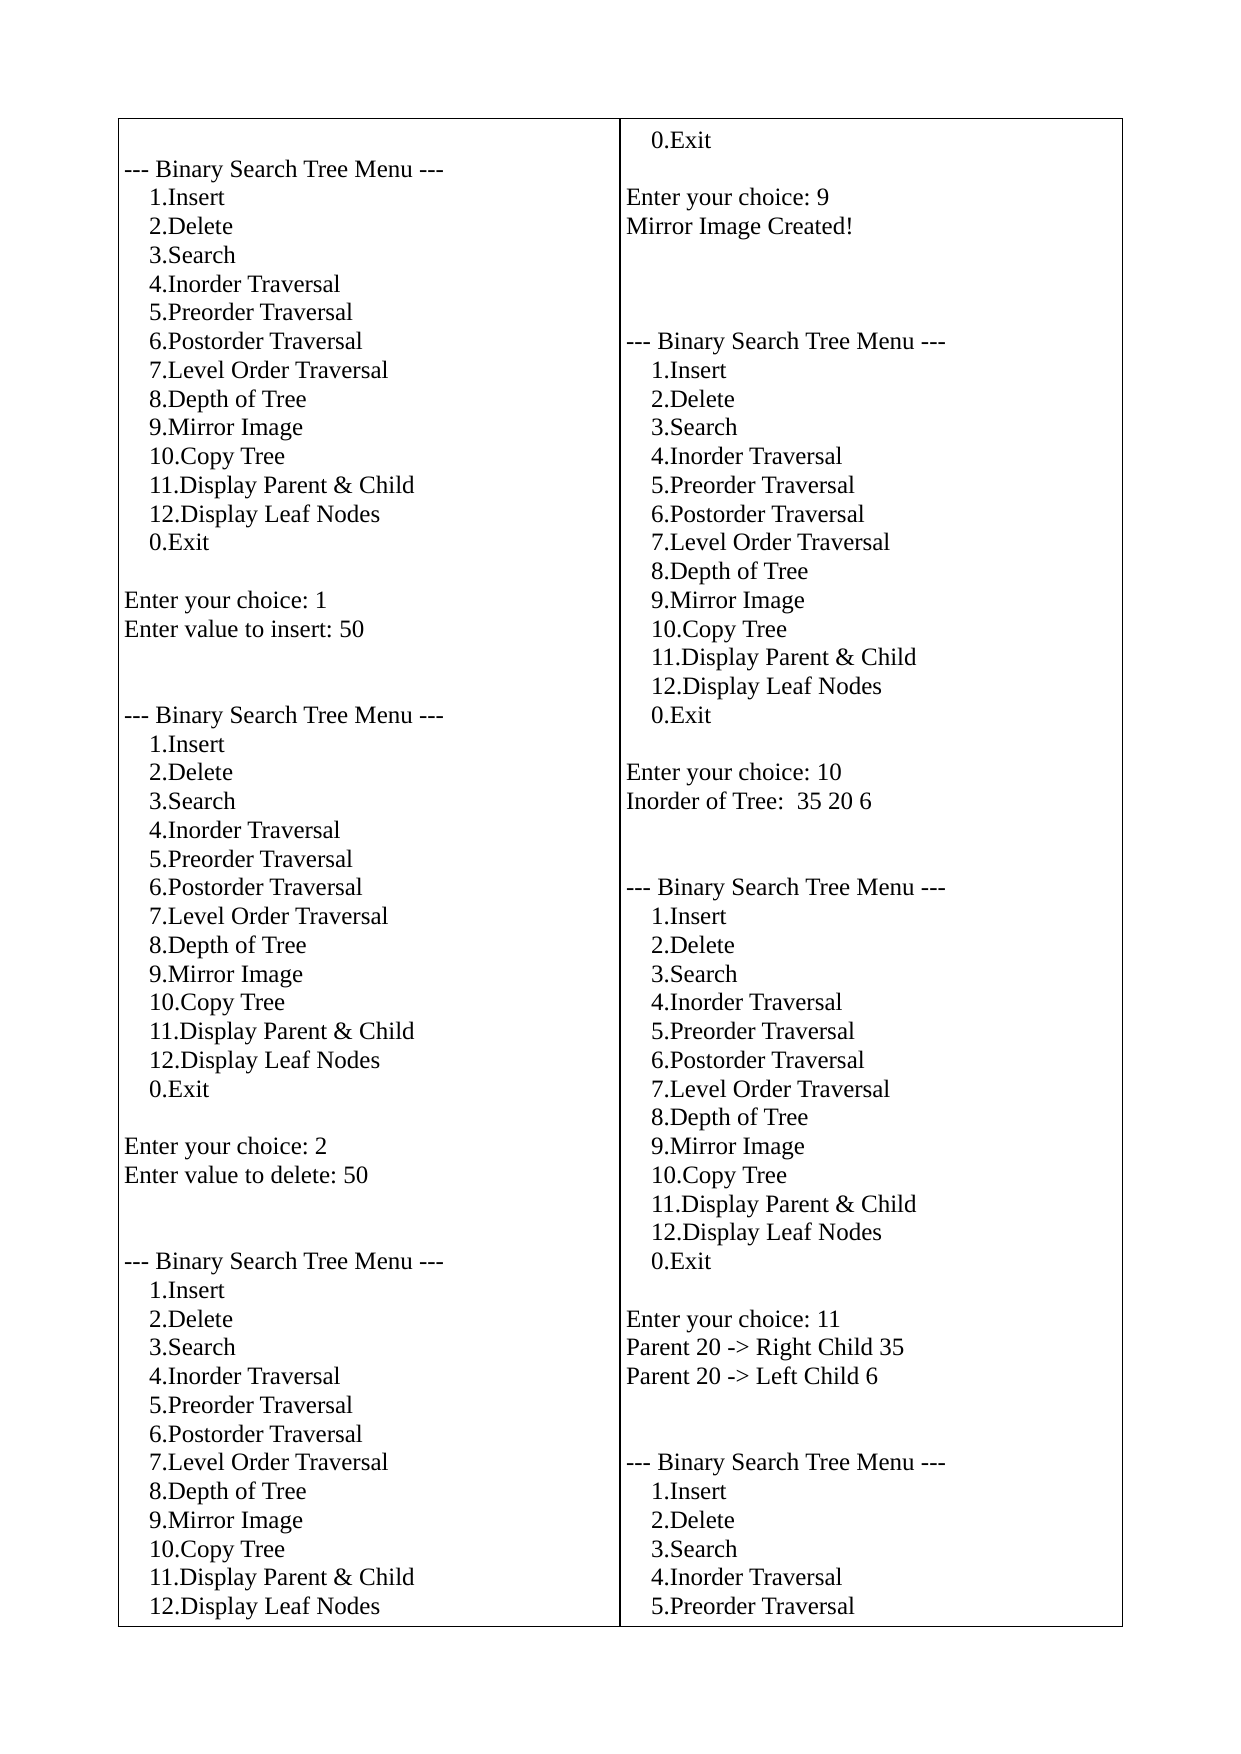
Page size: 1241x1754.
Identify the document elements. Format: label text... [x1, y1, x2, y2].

table_header --- Binary Search Tree Menu --- 1.Insert 2.Delete 3.Search 4.Inorder Traversal 5.Preorder Traversal 6.Postorder Traversal 7.Level Order Traversal 8.Depth of Tree 9.Mirror Image 10.Copy Tree 11.Display Parent & Child 12.Display Leaf Nodes 0.Exit Enter your choice: 1 Enter value to insert: 50 --- Binary Search Tree Menu --- 1.Insert 2.Delete 3.Search 4.Inorder Traversal 5.Preorder Traversal 6.Postorder Traversal 7.Level Order Traversal 8.Depth of Tree 9.Mirror Image 10.Copy Tree 11.Display Parent & Child 12.Display Leaf Nodes 0.Exit Enter your choice: 2 Enter value to delete: 50 --- Binary Search Tree Menu --- 1.Insert 2.Delete 3.Search 4.Inorder Traversal 5.Preorder Traversal 6.Postorder Traversal 7.Level Order Traversal 8.Depth of Tree 9.Mirror Image 10.Copy Tree 11.Display Parent & Child 12.Display Leaf Nodes [119, 119, 619, 1626]
table_header 0.Exit Enter your choice: 9 Mirror Image Created! --- Binary Search Tree Menu --- 1.Insert 2.Delete 3.Search 4.Inorder Traversal 5.Preorder Traversal 6.Postorder Traversal 7.Level Order Traversal 8.Depth of Tree 9.Mirror Image 10.Copy Tree 11.Display Parent & Child 12.Display Leaf Nodes 0.Exit Enter your choice: 10 Inorder of Tree: 35 20 6 --- Binary Search Tree Menu --- 1.Insert 2.Delete 3.Search 4.Inorder Traversal 5.Preorder Traversal 6.Postorder Traversal 7.Level Order Traversal 8.Depth of Tree 9.Mirror Image 10.Copy Tree 11.Display Parent & Child 12.Display Leaf Nodes 0.Exit Enter your choice: 11 Parent 20 -> Right Child 35 Parent 20 -> Left Child 6 --- Binary Search Tree Menu --- 1.Insert 2.Delete 3.Search 4.Inorder Traversal 5.Preorder Traversal [621, 119, 1122, 1626]
